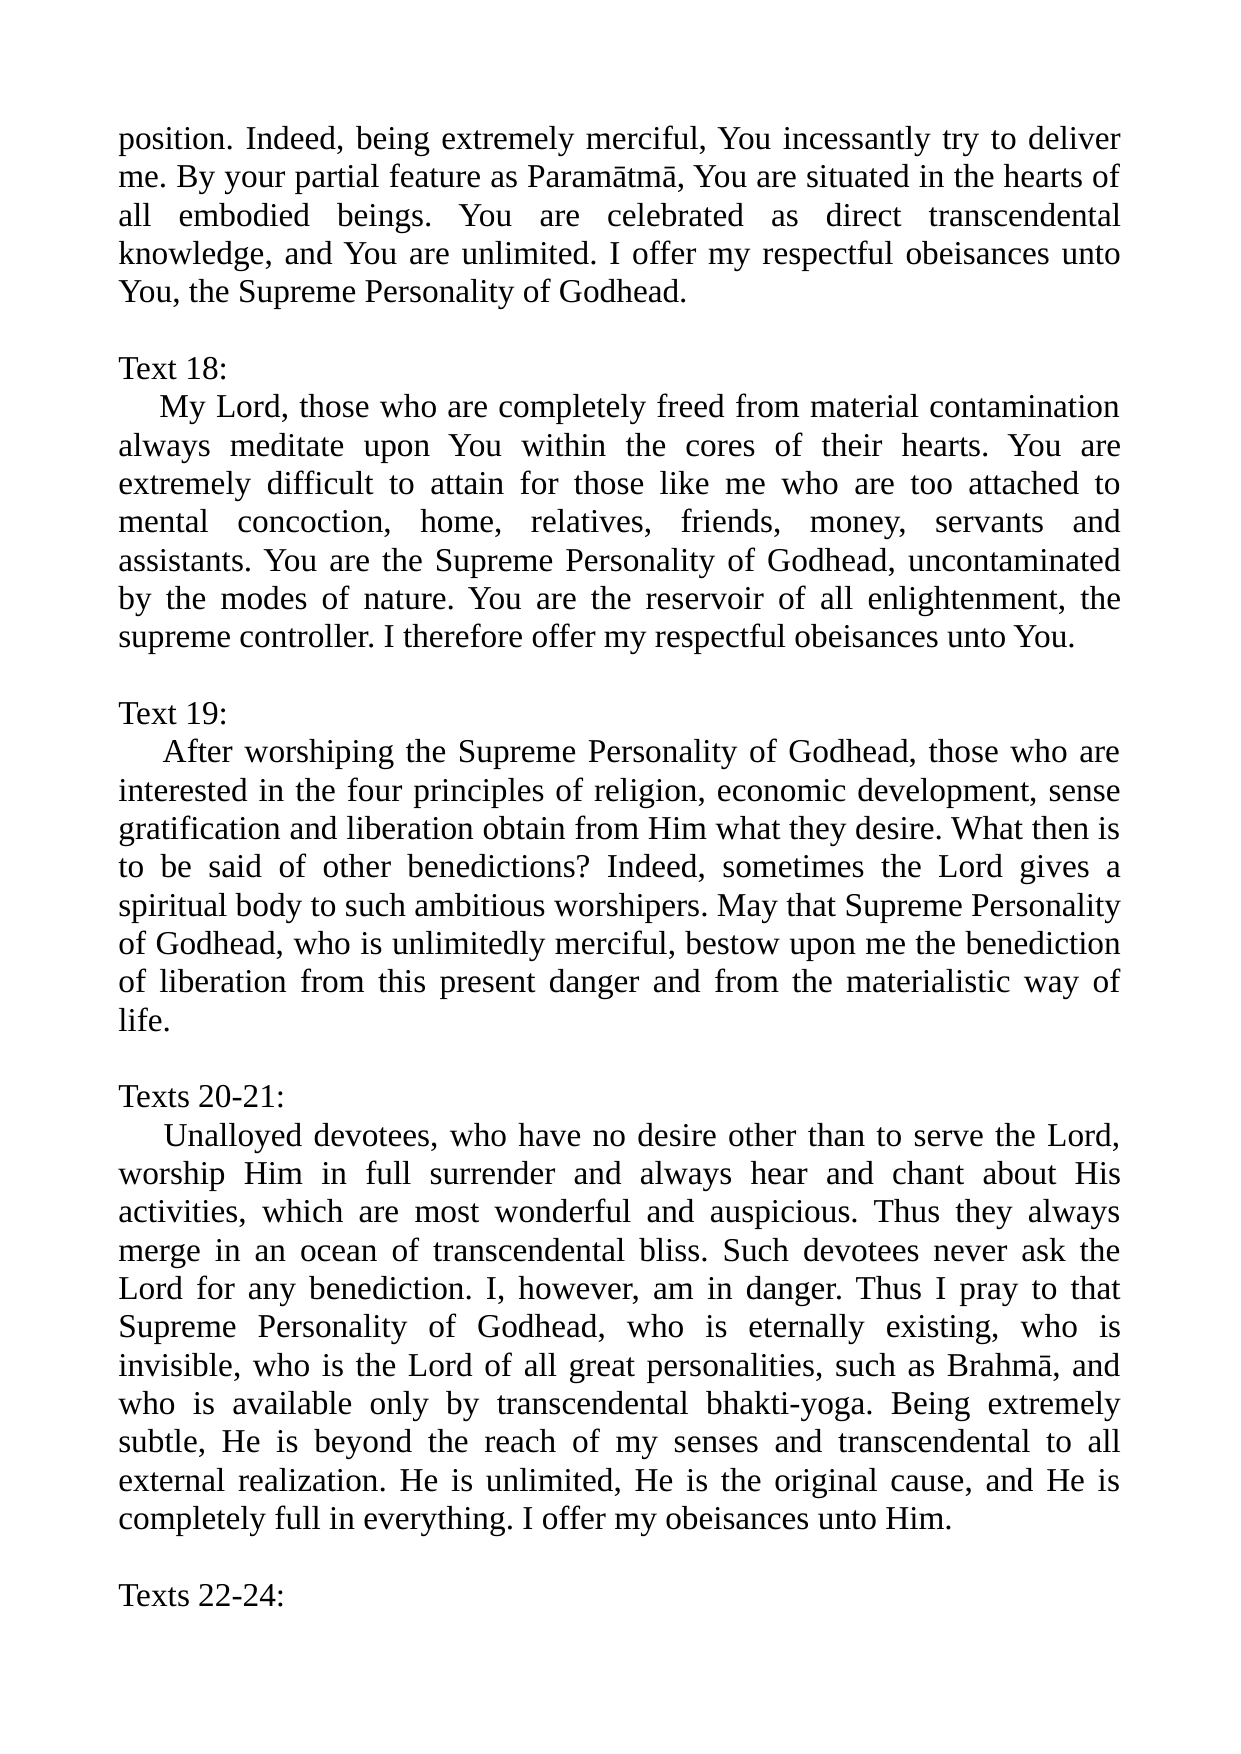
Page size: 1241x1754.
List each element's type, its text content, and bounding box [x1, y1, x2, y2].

text Text 19: [118, 693, 1122, 731]
text Text 18: [118, 348, 1122, 386]
text Unalloyed devotees, who have no desire other than to serve the Lord, worship Him in full surrender and always hear and chant about His activities, which are most wonderful and auspicious. Thus they always merge in an ocean of transcendental bliss. Such devotees never ask the Lord for any benediction. I, however, am in danger. Thus I pray to that Supreme Personality of Godhead, who is eternally existing, who is invisible, who is the Lord of all great personalities, such as Brahmā, and who is available only by transcendental bhakti-yoga. Being extremely subtle, He is beyond the reach of my senses and transcendental to all external realization. He is unlimited, He is the original cause, and He is completely full in everything. I offer my obeisances unto Him. [118, 1115, 1122, 1536]
text After worshiping the Supreme Personality of Godhead, those who are interested in the four principles of religion, economic development, sense gratification and liberation obtain from Him what they desire. What then is to be said of other benedictions? Indeed, sometimes the Lord gives a spiritual body to such ambitious worshipers. May that Supreme Personality of Godhead, who is unlimitedly merciful, bestow upon me the benediction of liberation from this present danger and from the materialistic way of life. [118, 731, 1122, 1038]
text Texts 20-21: [118, 1076, 1122, 1115]
text Texts 22-24: [118, 1575, 1122, 1613]
text position. Indeed, being extremely merciful, You incessantly try to deliver me. By your partial feature as Paramātmā, You are situated in the hearts of all embodied beings. You are celebrated as direct transcendental knowledge, and You are unlimited. I offer my respectful obeisances unto You, the Supreme Personality of Godhead. [118, 118, 1122, 310]
text My Lord, those who are completely freed from material contamination always meditate upon You within the cores of their hearts. You are extremely difficult to attain for those like me who are too attached to mental concoction, home, relatives, friends, money, servants and assistants. You are the Supreme Personality of Godhead, uncontaminated by the modes of nature. You are the reservoir of all enlightenment, the supreme controller. I therefore offer my respectful obeisances unto You. [118, 386, 1122, 655]
